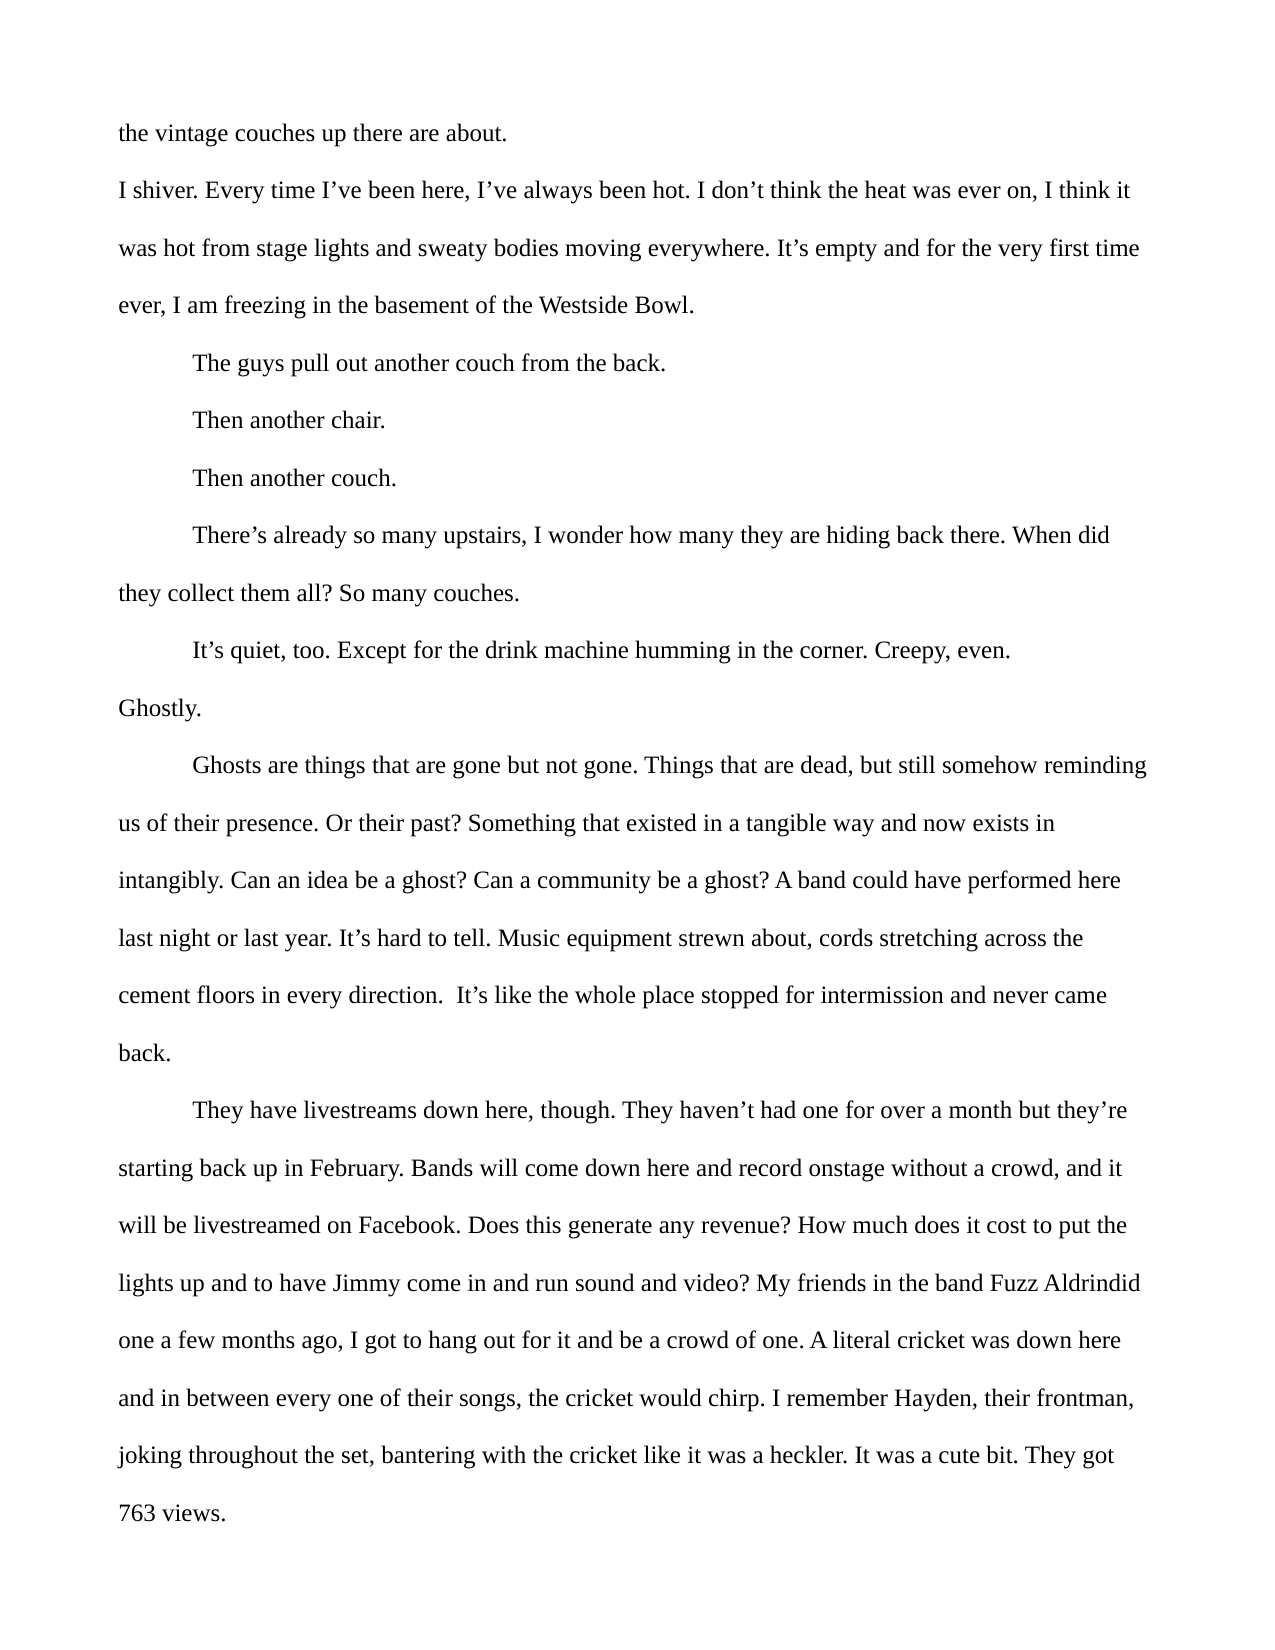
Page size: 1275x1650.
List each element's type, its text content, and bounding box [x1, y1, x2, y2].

text the vintage couches up there are about. I shiver. Every time I’ve been here, I’ve always been hot. I don’t think the heat was ever on, I think it was hot from stage lights and sweaty bodies moving everywhere. It’s empty and for the very first time ever, I am freezing in the basement of the Westside Bowl. The guys pull out another couch from the back. Then another chair. Then another couch. There’s already so many upstairs, I wonder how many they are hiding back there. When did they collect them all? So many couches. It’s quiet, too. Except for the drink machine humming in the corner. Creepy, even. Ghostly. Ghosts are things that are gone but not gone. Things that are dead, but still somehow reminding us of their presence. Or their past? Something that existed in a tangible way and now exists in intangibly. Can an idea be a ghost? Can a community be a ghost? A band could have performed here last night or last year. It’s hard to tell. Music equipment strewn about, cords stretching across the cement floors in every direction. It’s like the whole place stopped for intermission and never came back. They have livestreams down here, though. They haven’t had one for over a month but they’re starting back up in February. Bands will come down here and record onstage without a crowd, and it will be livestreamed on Facebook. Does this generate any revenue? How much does it cost to put the lights up and to have Jimmy come in and run sound and video? My friends in the band Fuzz Aldrindid one a few months ago, I got to hang out for it and be a crowd of one. A literal cricket was down here and in between every one of their songs, the cricket would chirp. I remember Hayden, their frontman, joking throughout the set, bantering with the cricket like it was a heckler. It was a cute bit. They got 763 views. [118, 118, 1157, 1527]
